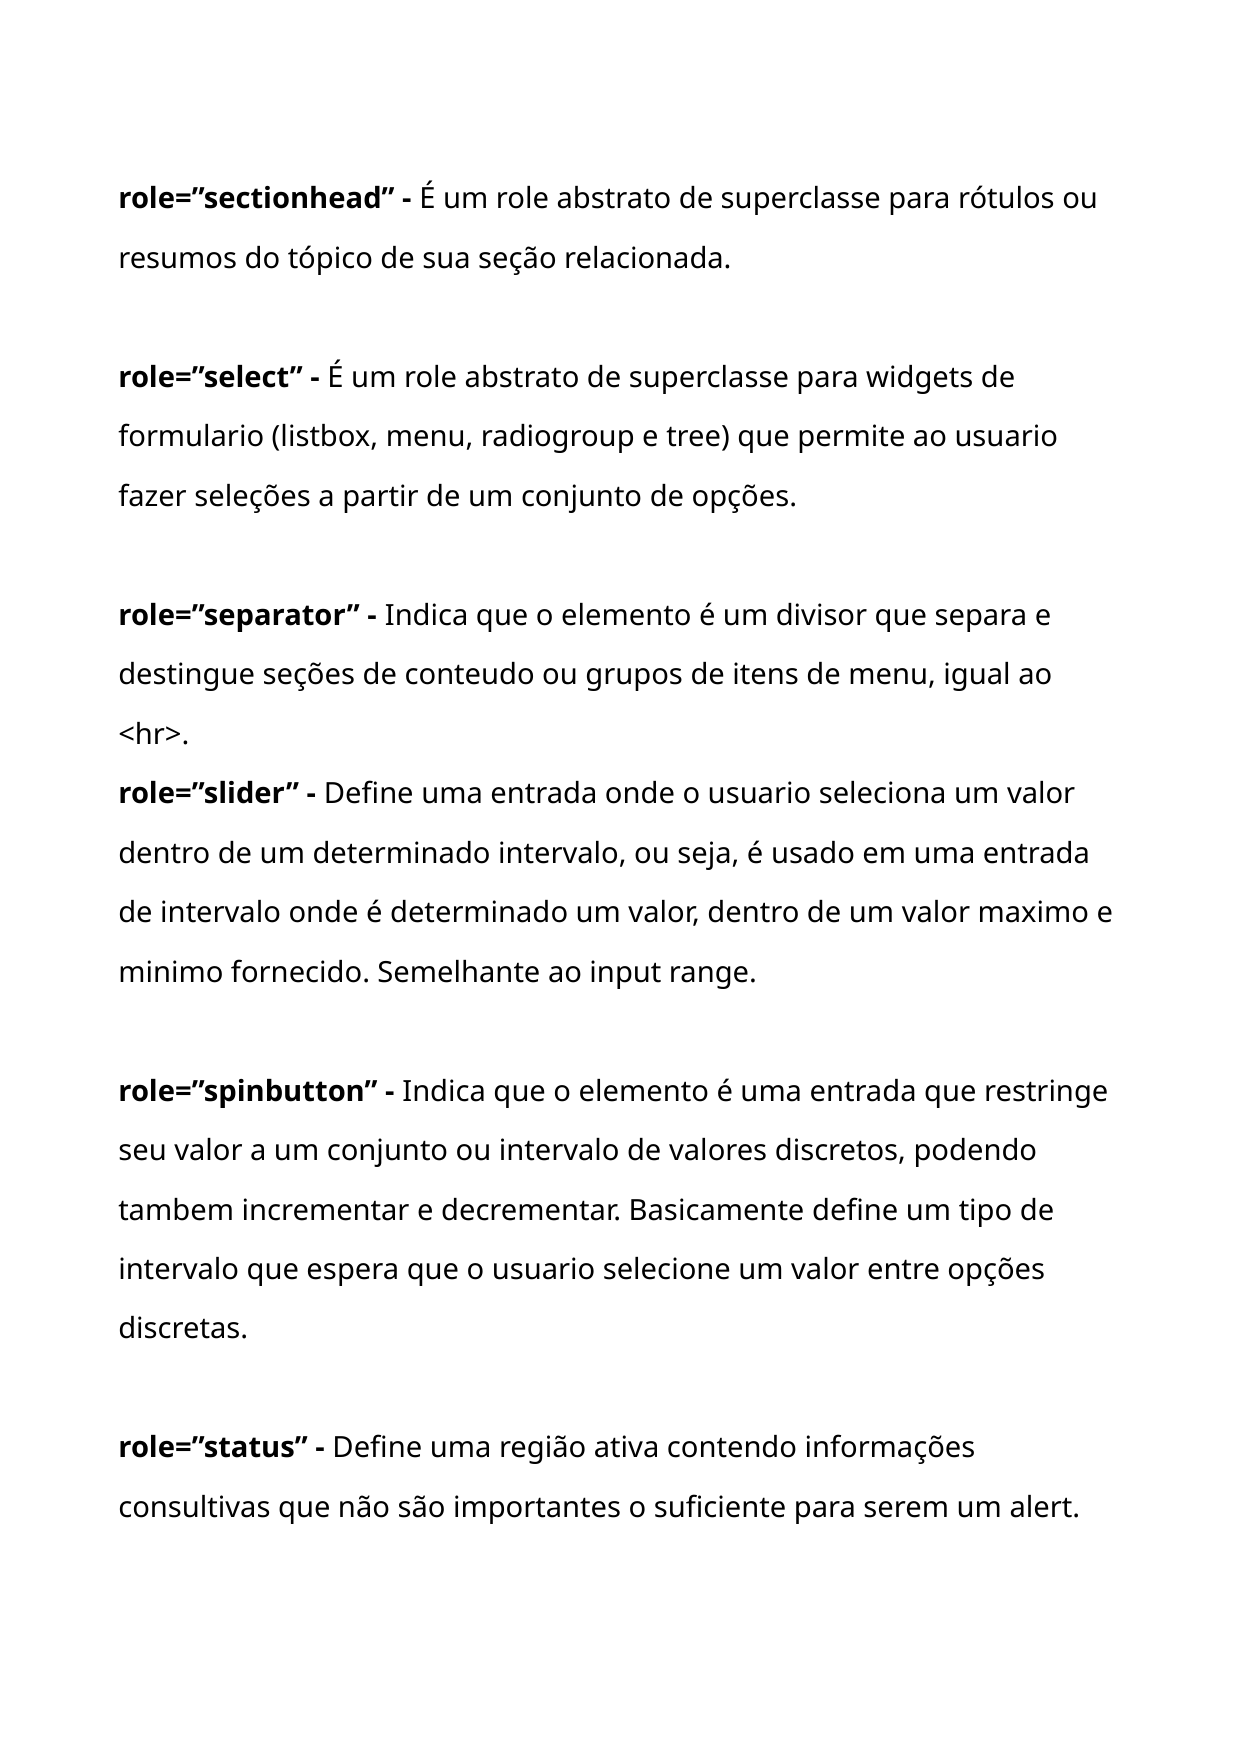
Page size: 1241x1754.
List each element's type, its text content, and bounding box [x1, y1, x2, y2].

text role=”sectionhead” - É um role abstrato de superclasse para rótulos ou resumos do tópico de sua seção relacionada. [118, 178, 1122, 277]
text role=”status” - Define uma região ativa contendo informações consultivas que não são importantes o suficiente para serem um alert. [118, 1427, 1122, 1526]
text role=”separator” - Indica que o elemento é um divisor que separa e destingue seções de conteudo ou grupos de itens de menu, igual ao <hr>. [118, 594, 1122, 753]
text role=”slider” - Define uma entrada onde o usuario seleciona um valor dentro de um determinado intervalo, ou seja, é usado em uma entrada de intervalo onde é determinado um valor, dentro de um valor maximo e minimo fornecido. Semelhante ao input range. [118, 772, 1122, 991]
text role=”select” - É um role abstrato de superclasse para widgets de formulario (listbox, menu, radiogroup e tree) que permite ao usuario fazer seleções a partir de um conjunto de opções. [118, 356, 1122, 515]
text role=”spinbutton” - Indica que o elemento é uma entrada que restringe seu valor a um conjunto ou intervalo de valores discretos, podendo tambem incrementar e decrementar. Basicamente define um tipo de intervalo que espera que o usuario selecione um valor entre opções discretas. [118, 1070, 1122, 1347]
